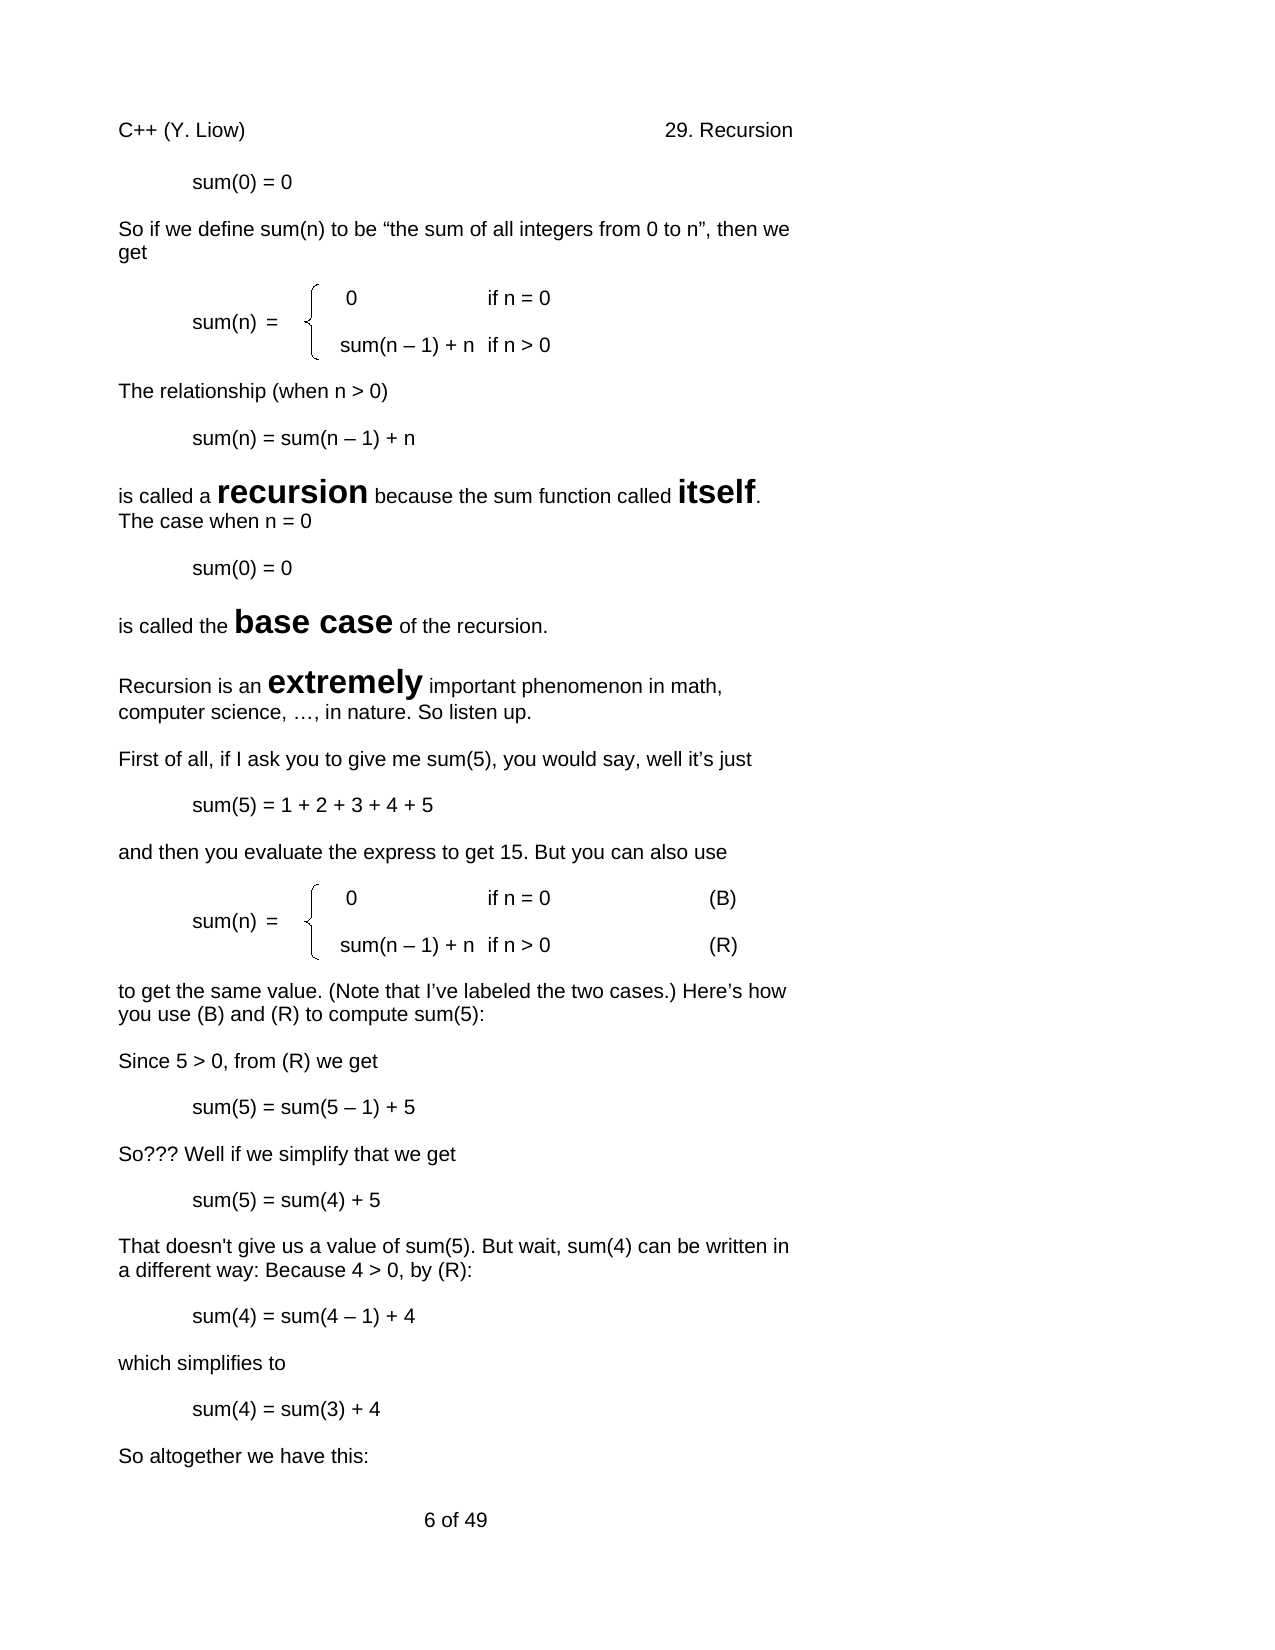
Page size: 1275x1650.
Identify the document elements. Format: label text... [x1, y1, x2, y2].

text sum(n) = [118, 910, 793, 933]
text sum(0) = 0 [118, 557, 793, 580]
text 0 if n = 0 (B) [118, 887, 793, 910]
text Since 5 > 0, from (R) we get [118, 1049, 793, 1072]
text So??? Well if we simplify that we get [118, 1142, 793, 1165]
text sum(n) = [118, 310, 793, 333]
text is called the base case of the recursion. [118, 603, 793, 640]
text Recursion is an extremely important phenomenon in math, computer science, …, in nature. So listen up. [118, 663, 793, 724]
text 0 if n = 0 [118, 287, 793, 310]
text sum(n – 1) + n if n > 0 [118, 333, 793, 357]
text First of all, if I ask you to give me sum(5), you would say, well it’s just [118, 747, 793, 771]
text sum(5) = sum(5 – 1) + 5 [118, 1096, 793, 1119]
text sum(5) = 1 + 2 + 3 + 4 + 5 [118, 794, 793, 817]
text is called a recursion because the sum function called itself. The case when n = 0 [118, 473, 793, 533]
text So altogether we have this: [118, 1444, 793, 1467]
text and then you evaluate the express to get 15. But you can also use [118, 840, 793, 863]
text sum(5) = sum(4) + 5 [118, 1189, 793, 1212]
text sum(4) = sum(3) + 4 [118, 1398, 793, 1421]
text which simplifies to [118, 1351, 793, 1374]
text That doesn't give us a value of sum(5). But wait, sum(4) can be written in a different way: Because 4 > 0, by (R): [118, 1235, 793, 1282]
text sum(n – 1) + n if n > 0 (R) [118, 933, 793, 956]
text So if we define sum(n) to be “the sum of all integers from 0 to n”, then we get [118, 217, 793, 264]
text sum(4) = sum(4 – 1) + 4 [118, 1305, 793, 1328]
text sum(n) = sum(n – 1) + n [118, 426, 793, 449]
text to get the same value. (Note that I’ve labeled the two cases.) Here’s how you use (B) and (R) to compute sum(5): [118, 979, 793, 1026]
text The relationship (when n > 0) [118, 380, 793, 403]
text sum(0) = 0 [118, 171, 793, 194]
